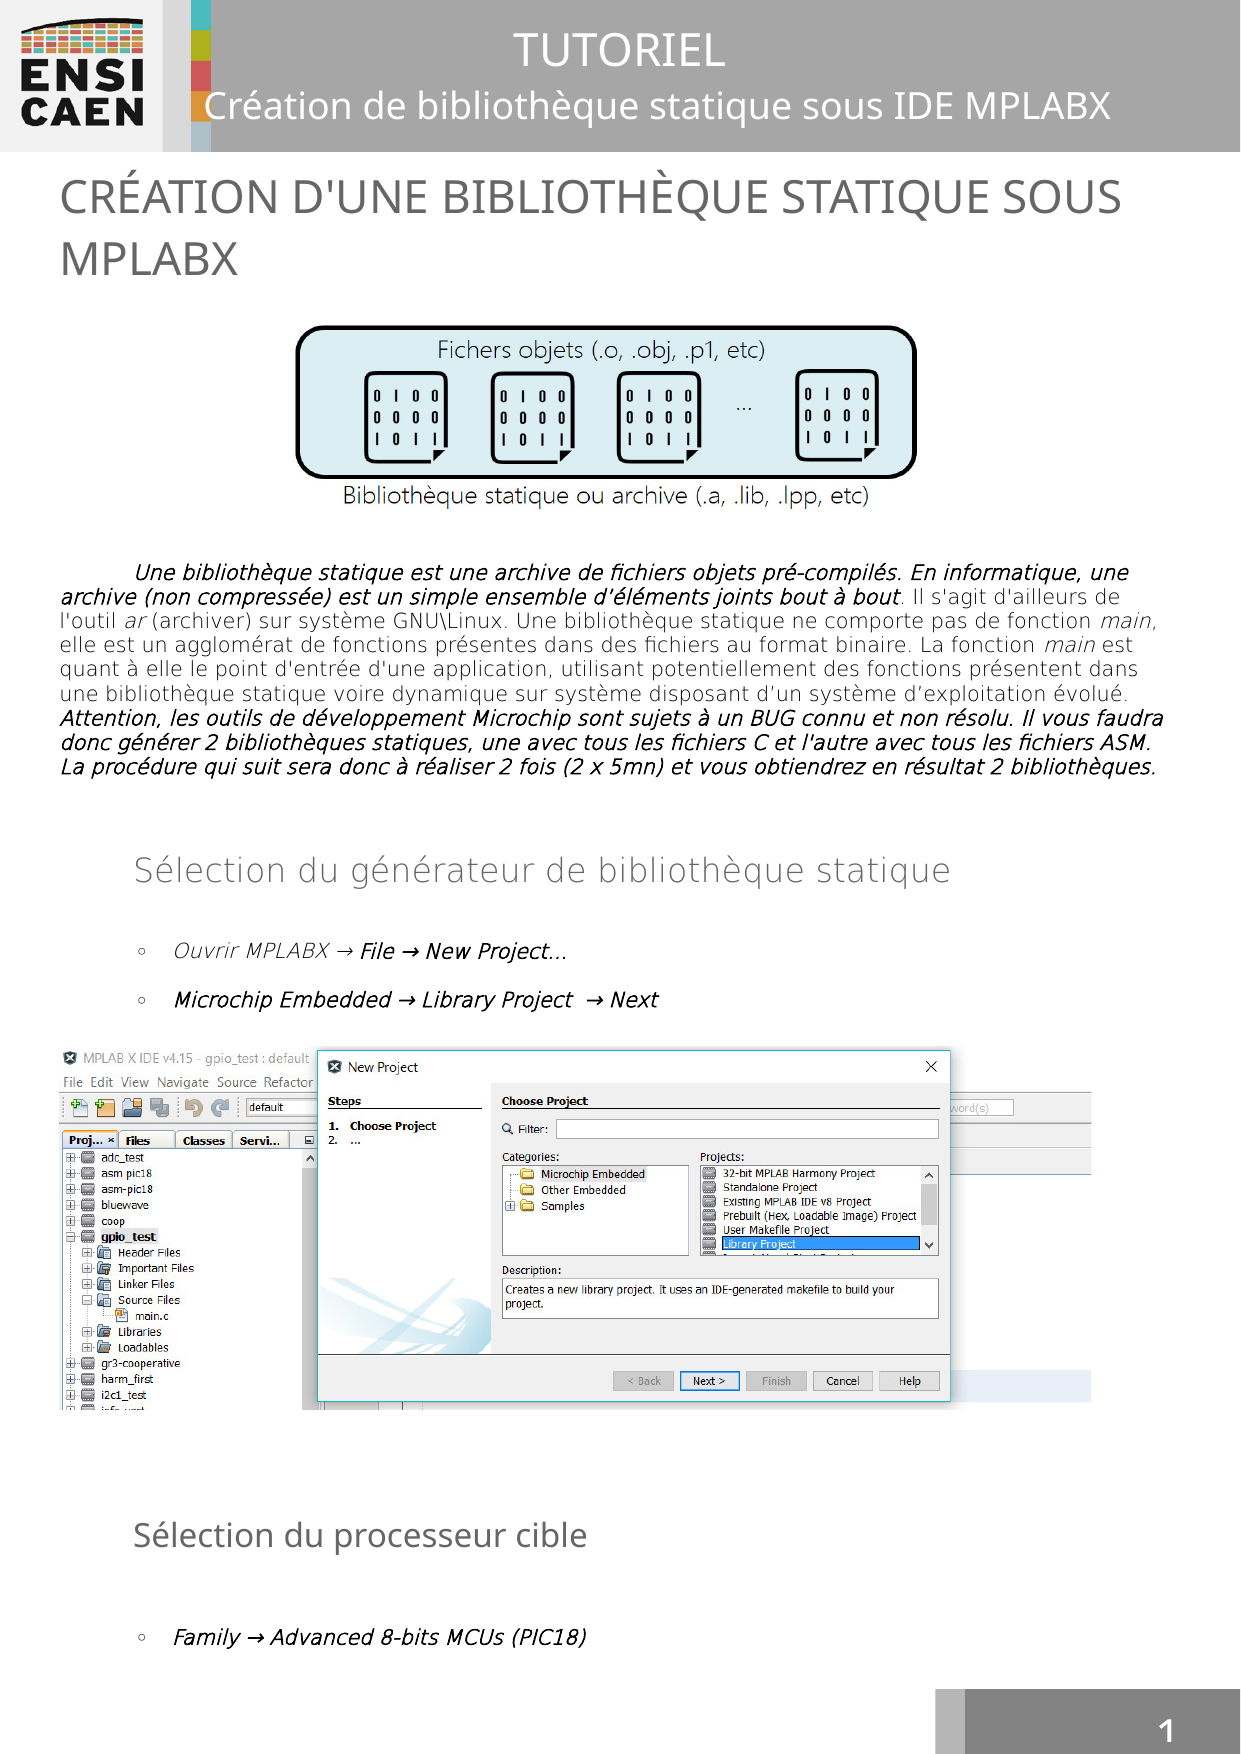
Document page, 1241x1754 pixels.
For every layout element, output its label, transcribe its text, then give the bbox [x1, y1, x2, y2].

picture [151, 322, 1090, 512]
text CRÉATION D'UNE BIBLIOTHÈQUE STATIQUE SOUS MPLABX [59, 164, 1181, 289]
text Sélection du générateur de bibliothèque statique [59, 852, 1181, 891]
text Sélection du processeur cible [59, 1512, 1181, 1557]
text Une bibliothèque statique est une archive de fichiers objets pré-compilés. En informatique, une archive (non compressée) est un simple ensemble d’éléments joints bout à bout. Il s'agit d'ailleurs de l'outil ar (archiver) sur système GNU\Linux. Une bibliothèque statique ne comporte pas de fonction main, elle est un agglomérat de fonctions présentes dans des fichiers au format binaire. La fonction main est quant à elle le point d'entrée d'une application, utilisant potentiellement des fonctions présentent dans une bibliothèque statique voire dynamique sur système disposant d’un système d’exploitation évolué. Attention, les outils de développement Microchip sont sujets à un BUG connu et non résolu. Il vous faudra donc générer 2 bibliothèques statiques, une avec tous les fichiers C et l'autre avec tous les fichiers ASM. La procédure qui suit sera donc à réaliser 2 fois (2 x 5mn) et vous obtiendrez en résultat 2 bibliothèques. [59, 560, 1181, 779]
picture [0, 0, 1241, 152]
list Family → Advanced 8-bits MCUs (PIC18) [134, 1625, 1181, 1649]
list Ouvrir MPLABX → File → New Project... [134, 939, 1181, 963]
picture [59, 1046, 1092, 1410]
list Microchip Embedded → Library Project → Next [134, 988, 1181, 1012]
picture [935, 1689, 1241, 1754]
